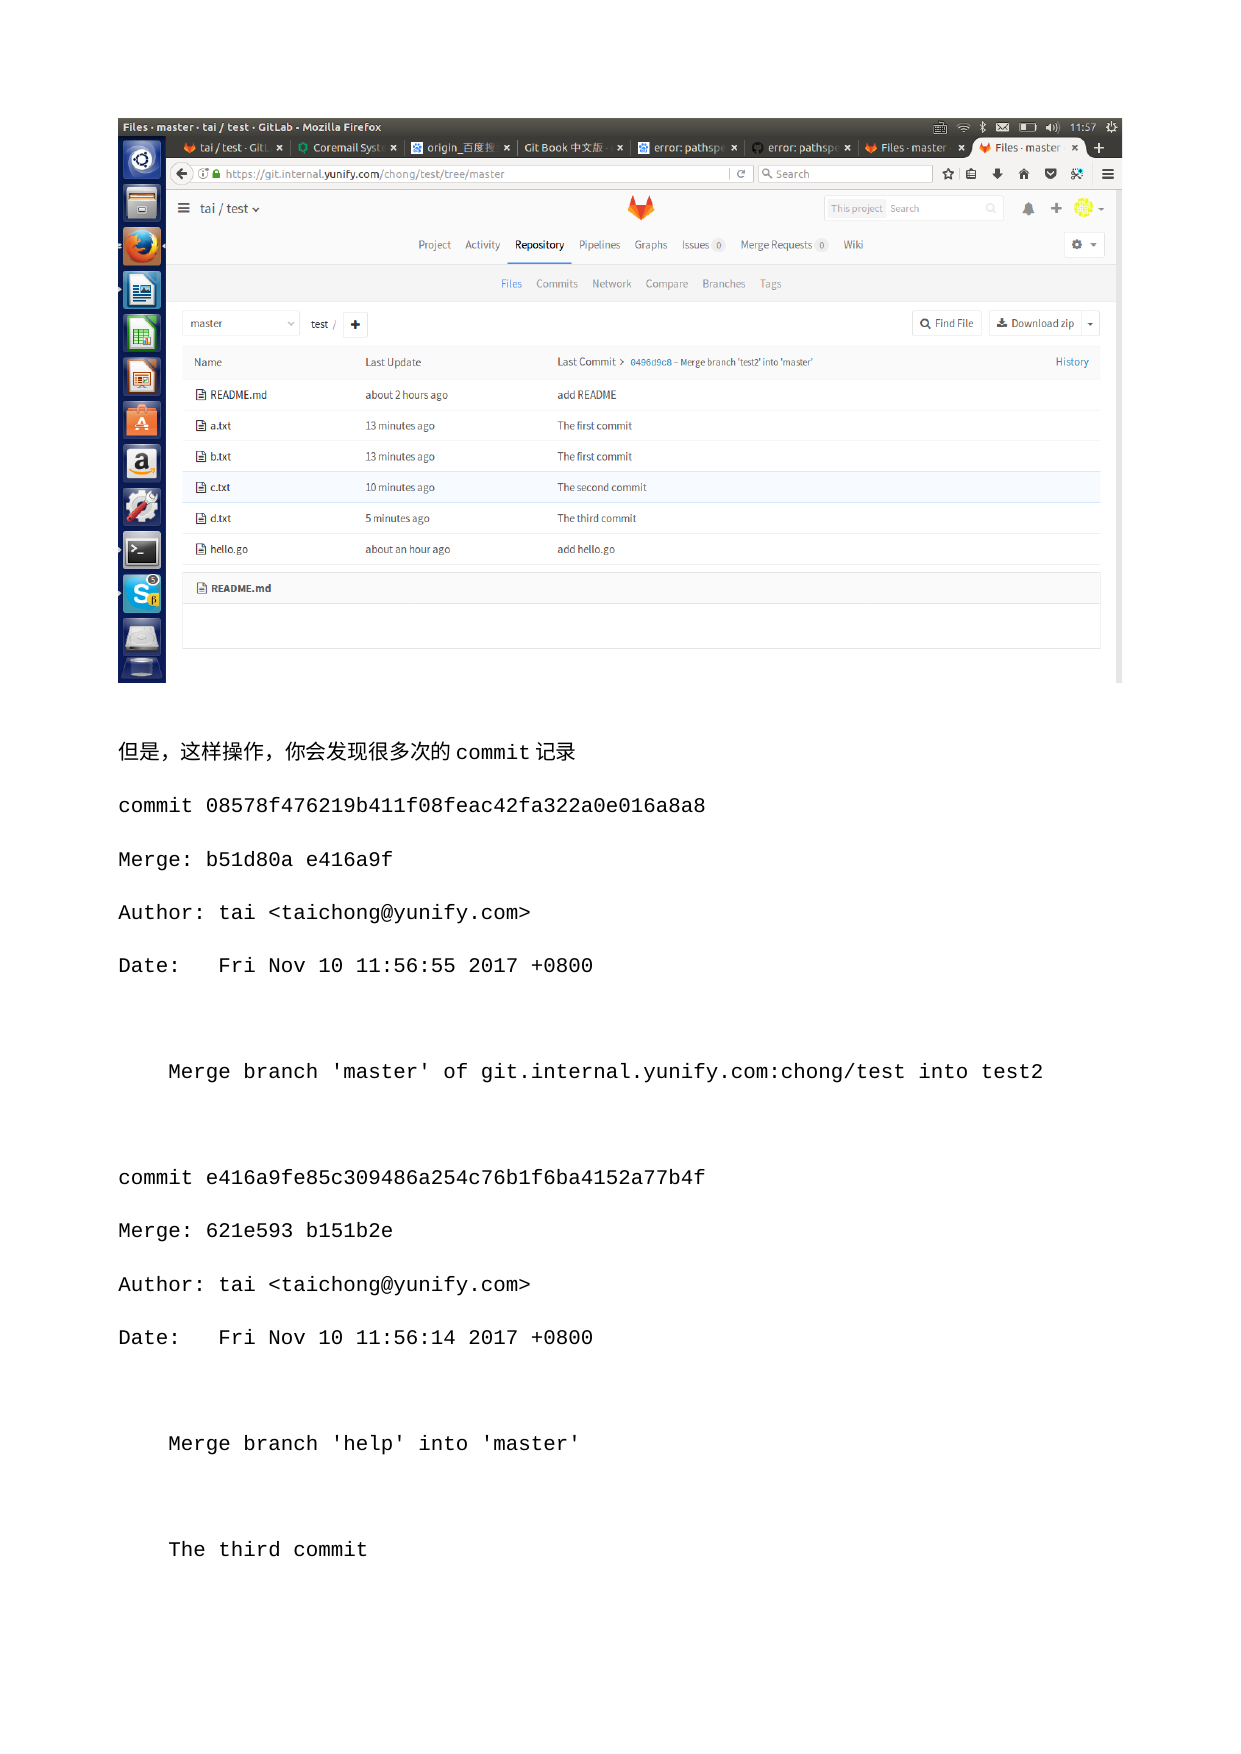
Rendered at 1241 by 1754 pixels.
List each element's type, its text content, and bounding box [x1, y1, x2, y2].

text Merge: 621e593 b151b2e [118, 1221, 1122, 1244]
text Merge branch 'help' into 'master' [118, 1433, 1122, 1457]
text Author: tai <taichong@yunify.com> [118, 1274, 1122, 1297]
text 但是，这样操作，你会发现很多次的commit记录 [118, 736, 1122, 766]
text Merge: b51d80a e416a9f [118, 849, 1122, 872]
text The third commit [118, 1539, 1122, 1563]
text Author: tai <taichong@yunify.com> [118, 902, 1122, 925]
picture [118, 118, 1123, 683]
text commit e416a9fe85c309486a254c76b1f6ba4152a77b4f [118, 1167, 1122, 1191]
text Date: Fri Nov 10 11:56:55 2017 +0800 [118, 955, 1122, 978]
text commit 08578f476219b411f08feac42fa322a0e016a8a8 [118, 796, 1122, 819]
text Merge branch 'master' of git.internal.yunify.com:chong/test into test2 [118, 1061, 1122, 1085]
text Date: Fri Nov 10 11:56:14 2017 +0800 [118, 1327, 1122, 1350]
